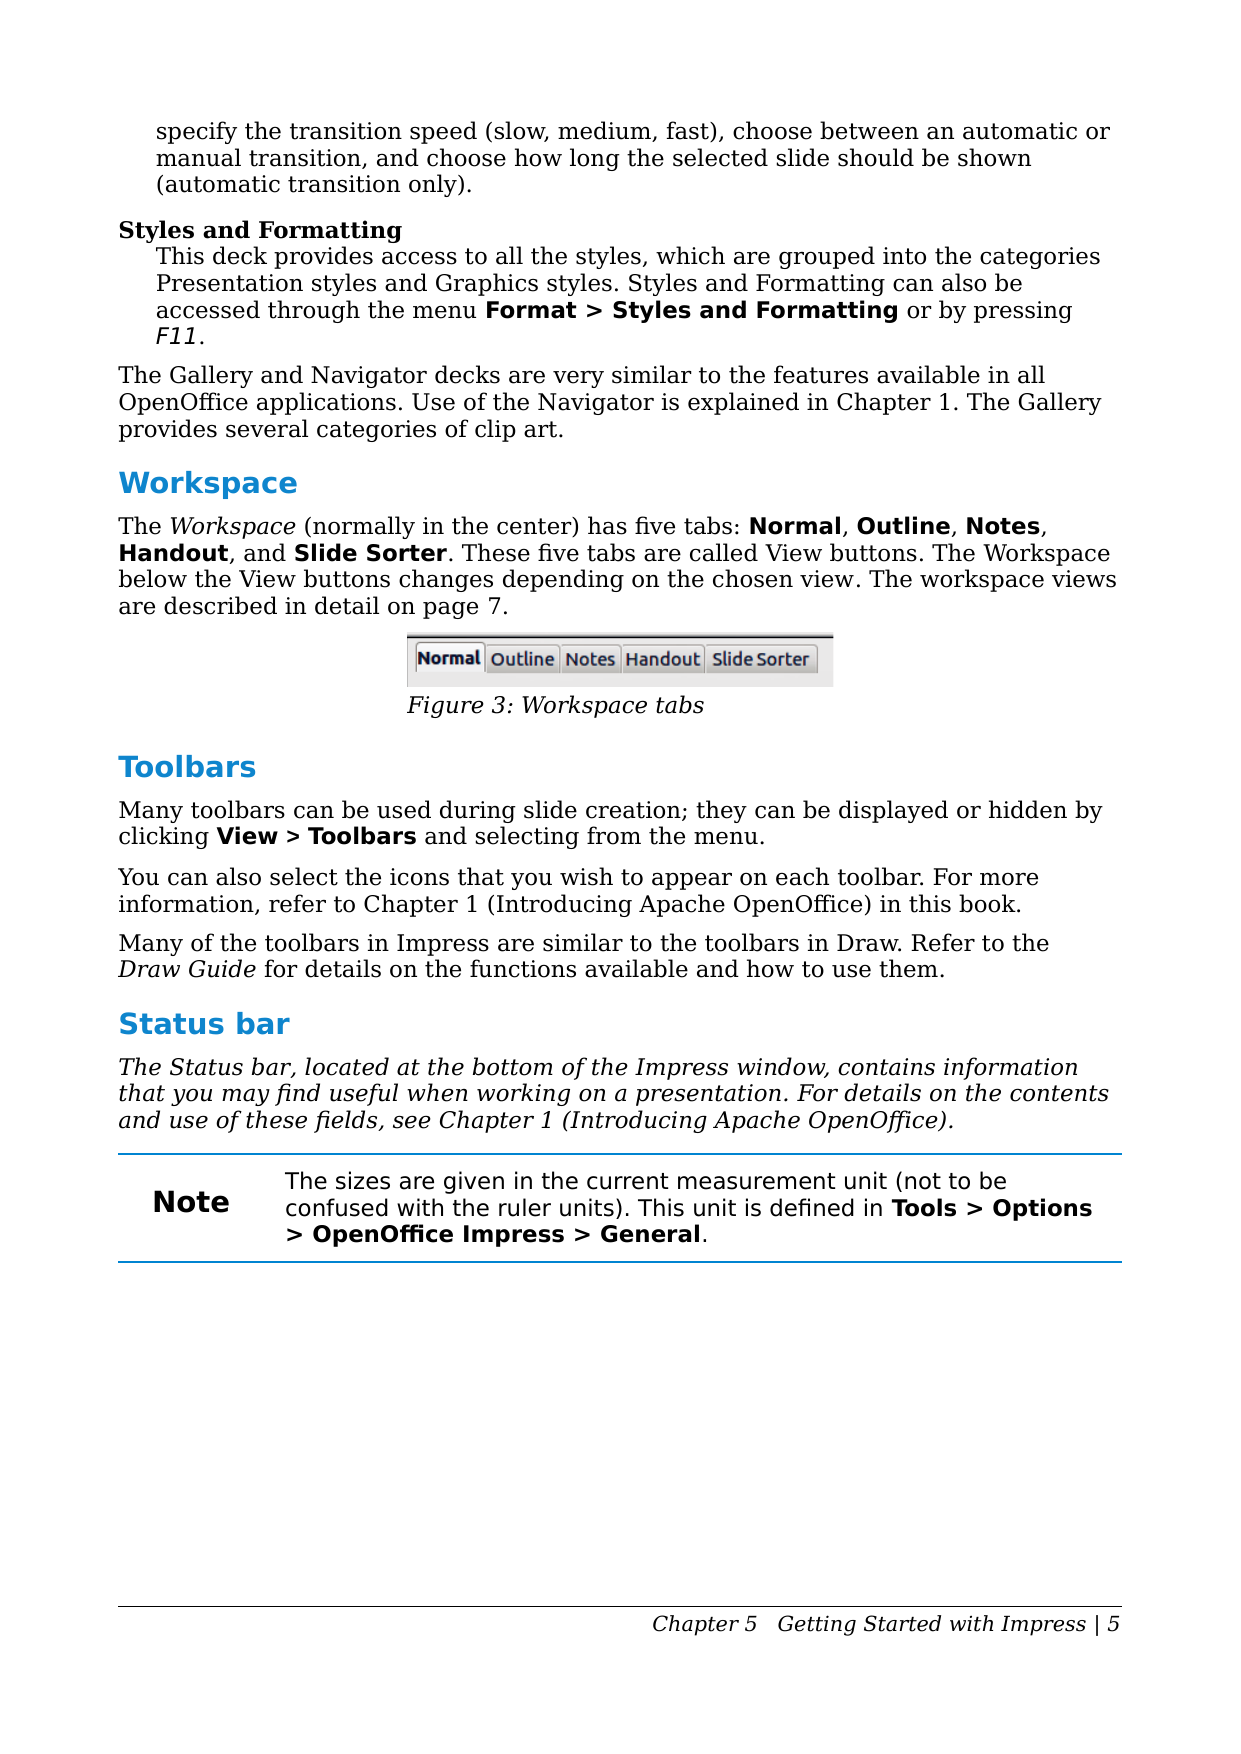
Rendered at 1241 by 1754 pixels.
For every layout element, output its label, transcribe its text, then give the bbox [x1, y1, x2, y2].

picture [407, 632, 834, 687]
text Many toolbars can be used during slide creation; they can be displayed or hidden by clicking View > Toolbars and selecting from the menu. [118, 797, 1122, 852]
text Figure 3: Workspace tabs [407, 693, 833, 719]
text The Status bar, located at the bottom of the Impress window, contains information that you may find useful when working on a presentation. For details on the contents and use of these fields, see Chapter 1 (Introducing Apache OpenOffice). [118, 1054, 1122, 1134]
table_header The sizes are given in the current measurement unit (not to be confused with the ruler units). This unit is defined in Tools > Options > OpenOffice Impress > General. [264, 1155, 1122, 1261]
subtitle Status bar [118, 1008, 1122, 1042]
text Styles and Formatting [118, 217, 1122, 243]
table_header Note [118, 1155, 263, 1261]
text Many of the toolbars in Impress are similar to the toolbars in Draw. Refer to the Draw Guide for details on the functions available and how to use them. [118, 930, 1122, 983]
subtitle Toolbars [118, 751, 1122, 784]
text specify the transition speed (slow, medium, fast), choose between an automatic or manual transition, and choose how long the selected slide should be shown (automatic transition only). [156, 118, 1122, 198]
text The Gallery and Navigator decks are very similar to the features available in all OpenOffice applications. Use of the Navigator is explained in Chapter 1. The Gallery provides several categories of clip art. [118, 363, 1122, 443]
subtitle Workspace [118, 467, 1122, 501]
text This deck provides access to all the styles, which are grouped into the categories Presentation styles and Graphics styles. Styles and Formatting can also be accessed through the menu Format > Styles and Formatting or by pressing F11. [156, 243, 1122, 350]
text The Workspace (normally in the center) has five tabs: Normal, Outline, Notes, Handout, and Slide Sorter. These five tabs are called View buttons. The Workspace below the View buttons changes depending on the chosen view. The workspace views are described in detail on page 7. [118, 513, 1122, 620]
text You can also select the icons that you wish to appear on each toolbar. For more information, refer to Chapter 1 (Introducing Apache OpenOffice) in this book. [118, 864, 1122, 917]
